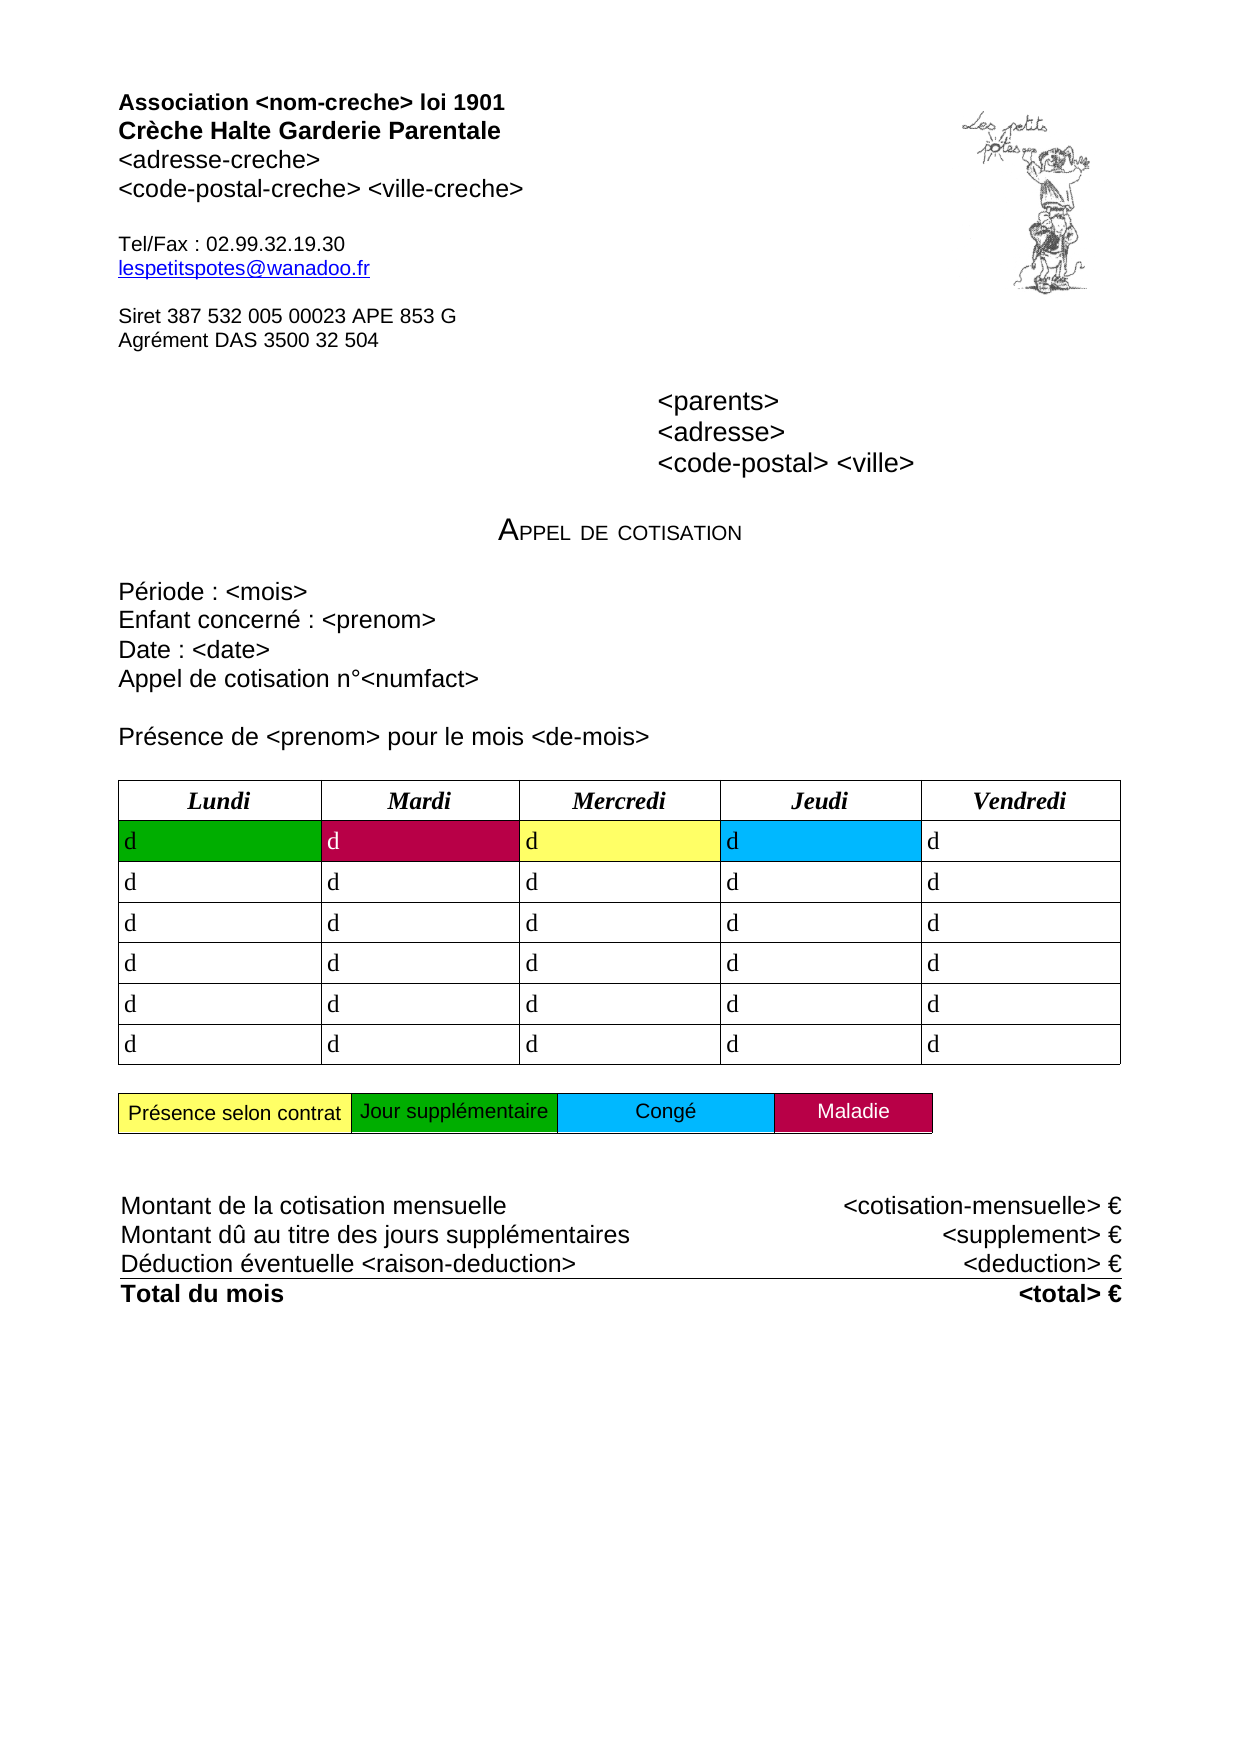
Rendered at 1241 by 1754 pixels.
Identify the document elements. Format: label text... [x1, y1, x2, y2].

text Appel de cotisation n°<numfact> [118, 663, 1122, 693]
table_header Maladie [775, 1094, 932, 1132]
text Période : <mois> [118, 576, 1122, 605]
table_cell d [721, 984, 921, 1023]
table_cell d [119, 943, 321, 983]
table_header Lundi [119, 781, 321, 820]
text Siret 387 532 005 00023 APE 853 G [118, 304, 582, 328]
text <adresse-creche> [118, 145, 582, 174]
table_cell <supplement> € [803, 1220, 1122, 1249]
table_cell d [721, 943, 921, 983]
table_cell d [119, 984, 321, 1023]
text Date : <date> [118, 634, 1122, 663]
table_cell d [322, 1025, 519, 1064]
table_cell d [922, 943, 1120, 983]
table_cell Déduction éventuelle <raison-deduction> [120, 1249, 803, 1278]
table_cell d [721, 903, 921, 942]
text Association <nom-creche> loi 1901 [118, 89, 582, 116]
table_cell Total du mois [120, 1279, 803, 1308]
text Appel de cotisation [118, 511, 1122, 547]
table_cell d [721, 1025, 921, 1064]
table_cell <deduction> € [803, 1249, 1122, 1278]
text lespetitspotes@wanadoo.fr [118, 256, 582, 280]
text <adresse> [657, 416, 1122, 447]
text Tel/Fax : 02.99.32.19.30 [118, 232, 582, 256]
text Agrément DAS 3500 32 504 [118, 328, 582, 352]
table_cell d [520, 903, 720, 942]
table_cell d [119, 1025, 321, 1064]
table_cell d [322, 984, 519, 1023]
table_cell d [322, 943, 519, 983]
table_header Congé [558, 1094, 774, 1132]
table_cell d [322, 903, 519, 942]
table_cell d [520, 862, 720, 902]
table_header Jour supplémentaire [352, 1094, 557, 1132]
table_cell d [520, 984, 720, 1023]
table_cell d [922, 903, 1120, 942]
table_cell d [520, 821, 720, 861]
table_cell d [119, 903, 321, 942]
table_cell d [922, 1025, 1120, 1064]
table_header Présence selon contrat [119, 1094, 351, 1132]
table_header Vendredi [922, 781, 1120, 820]
picture [948, 97, 1106, 297]
text Enfant concerné : <prenom> [118, 605, 1122, 634]
table_header Montant de la cotisation mensuelle [120, 1191, 803, 1220]
text Crèche Halte Garderie Parentale [118, 116, 582, 145]
table_cell d [721, 821, 921, 861]
table_cell Montant dû au titre des jours supplémentaires [120, 1220, 803, 1249]
table_cell d [520, 1025, 720, 1064]
table_cell d [922, 862, 1120, 902]
table_header <cotisation-mensuelle> € [803, 1191, 1122, 1220]
table_header Jeudi [721, 781, 921, 820]
table_cell d [119, 862, 321, 902]
table_cell d [322, 862, 519, 902]
table_cell d [721, 862, 921, 902]
table_header Mercredi [520, 781, 720, 820]
text <code-postal-creche> <ville-creche> [118, 174, 582, 203]
table_cell <total> € [803, 1279, 1122, 1308]
table_header Mardi [322, 781, 519, 820]
table_cell d [322, 821, 519, 861]
table_cell d [119, 821, 321, 861]
text Présence de <prenom> pour le mois <de-mois> [118, 722, 1122, 751]
text <code-postal> <ville> [657, 447, 1122, 478]
table_cell d [922, 821, 1120, 861]
table_cell d [520, 943, 720, 983]
table_cell d [922, 984, 1120, 1023]
text <parents> [657, 385, 1122, 416]
